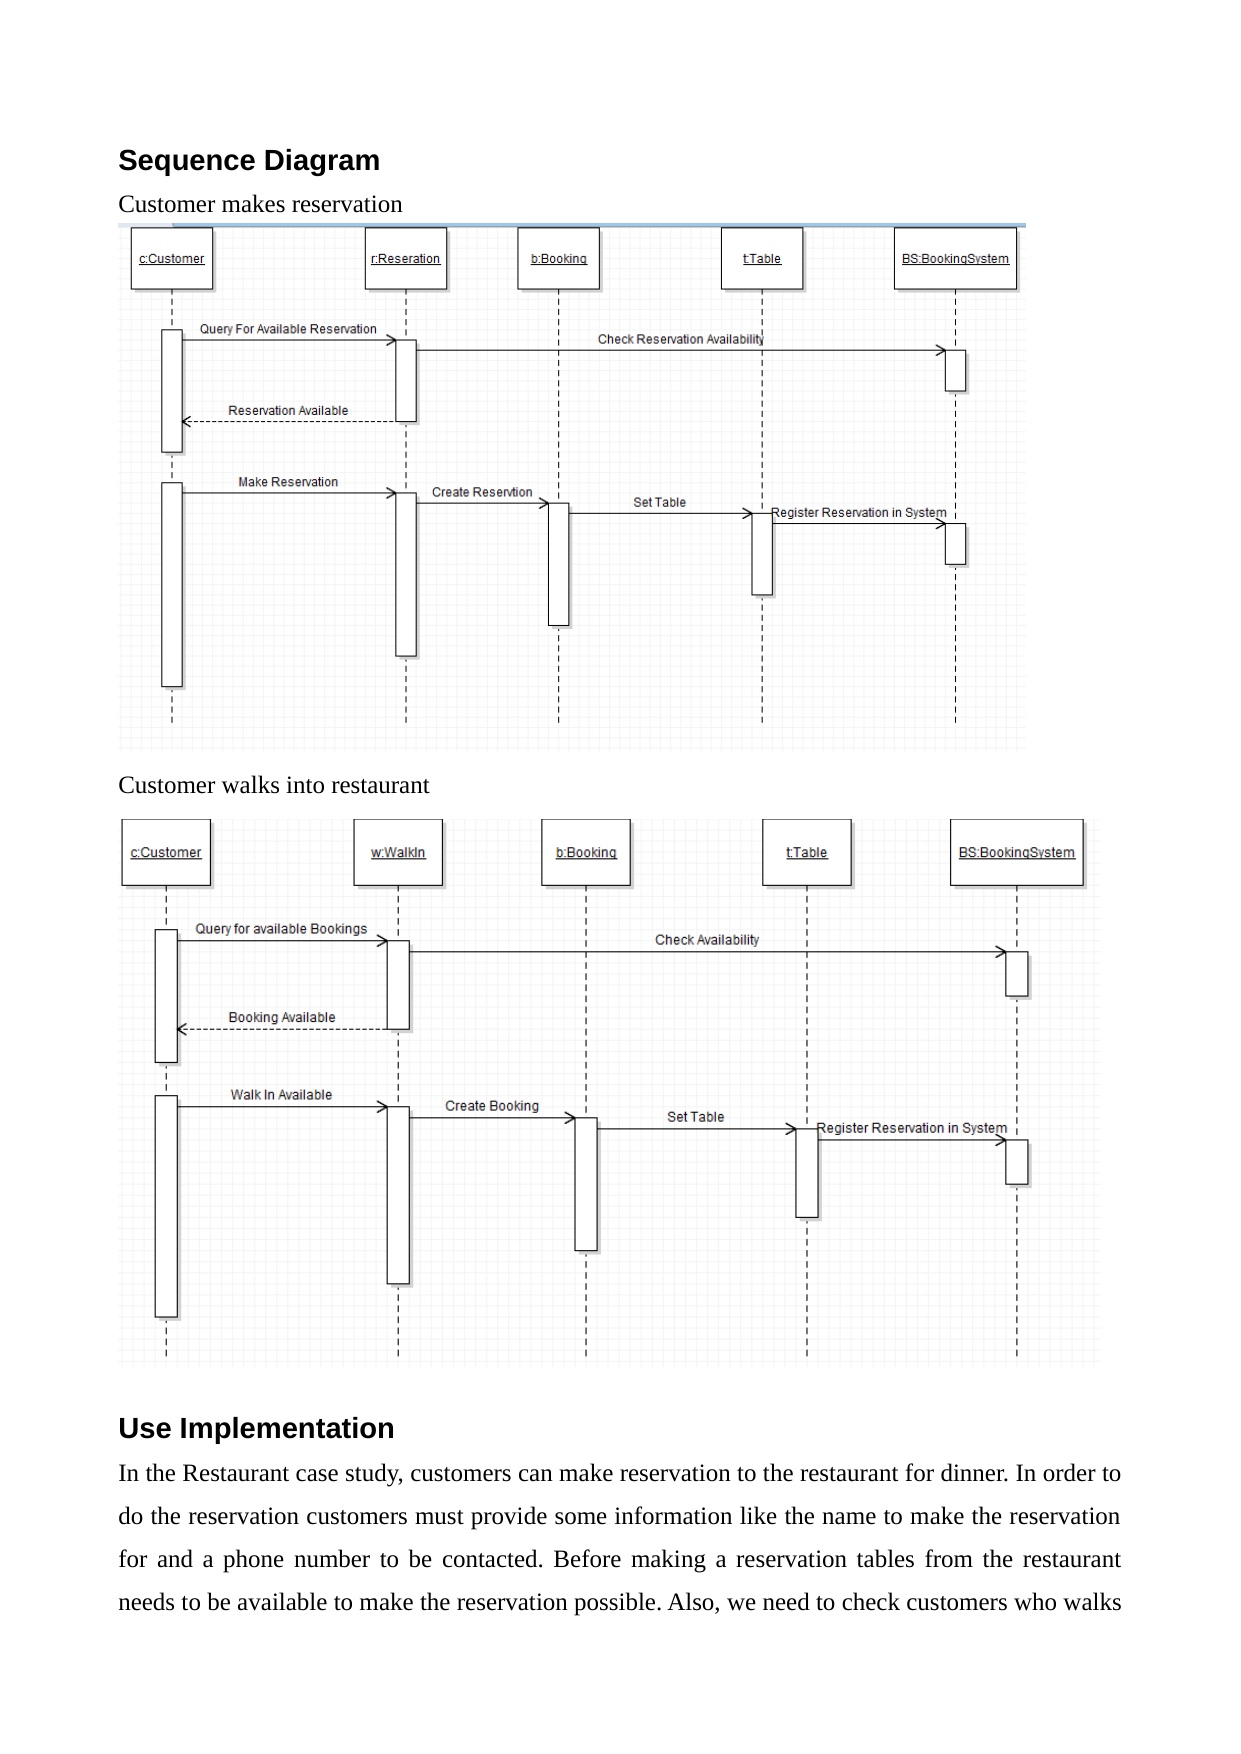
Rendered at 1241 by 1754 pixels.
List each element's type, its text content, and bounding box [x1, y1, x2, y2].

subtitle Use Implementation [118, 1412, 1122, 1445]
text Customer makes reservation [118, 189, 1122, 750]
text Customer walks into restaurant [118, 771, 1122, 799]
subtitle Sequence Diagram [118, 143, 1122, 177]
text In the Restaurant case study, customers can make reservation to the restaurant for dinner. In order to do the reservation customers must provide some information like the name to make the reservation for and a phone number to be contacted. Before making a reservation tables from the restaurant needs to be available to make the reservation possible. Also, we need to check customers who walks [118, 1458, 1122, 1616]
